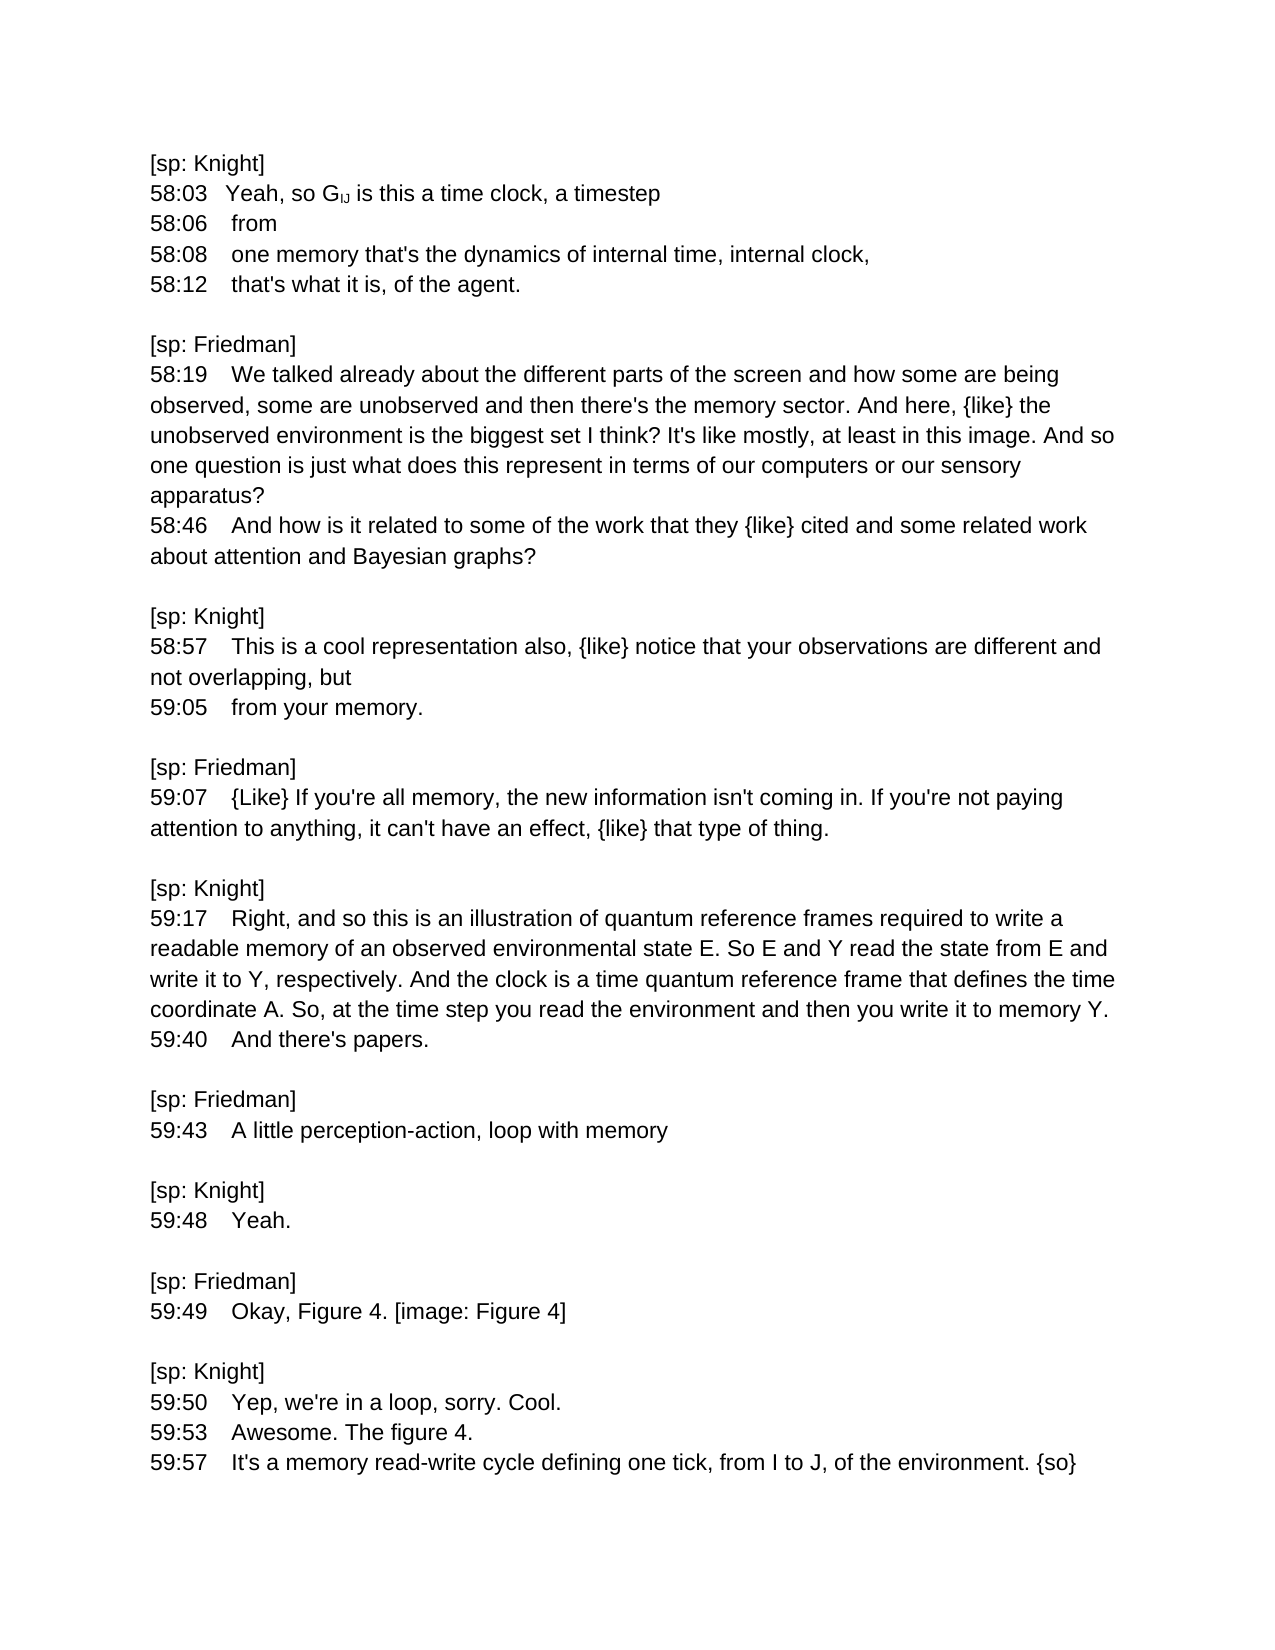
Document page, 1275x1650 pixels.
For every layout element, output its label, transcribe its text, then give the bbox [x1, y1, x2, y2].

text [sp: Friedman] [150, 754, 1125, 781]
text 58:06 from [150, 210, 1125, 237]
text [sp: Friedman] [150, 1268, 1125, 1294]
text 59:50 Yep, we're in a loop, sorry. Cool. [150, 1388, 1125, 1415]
text 58:57 This is a cool representation also, {like} notice that your observations are different and not overlapping, but [150, 633, 1125, 690]
text 59:43 A little perception-action, loop with memory [150, 1117, 1125, 1143]
text 58:46 And how is it related to some of the work that they {like} cited and some related work about attention and Bayesian graphs? [150, 512, 1125, 569]
text [sp: Knight] [150, 1177, 1125, 1203]
text 59:48 Yeah. [150, 1207, 1125, 1234]
text [sp: Friedman] [150, 331, 1125, 358]
text 59:17 Right, and so this is an illustration of quantum reference frames required to write a readable memory of an observed environmental state E. So E and Y read the state from E and write it to Y, respectively. And the clock is a time quantum reference frame that defines the time coordinate A. So, at the time step you read the environment and then you write it to memory Y. [150, 905, 1125, 1022]
text 59:05 from your memory. [150, 694, 1125, 720]
text 58:03 Yeah, so GIJ is this a time clock, a timestep [150, 180, 1125, 207]
text 58:19 We talked already about the different parts of the screen and how some are being observed, some are unobserved and then there's the memory sector. And here, {like} the unobserved environment is the biggest set I think? It's like mostly, at least in this image. And so one question is just what does this represent in terms of our computers or our sensory apparatus? [150, 361, 1125, 509]
text 59:49 Okay, Figure 4. [image: Figure 4] [150, 1298, 1125, 1324]
text [sp: Knight] [150, 1358, 1125, 1385]
text 58:08 one memory that's the dynamics of internal time, internal clock, [150, 241, 1125, 267]
text 58:12 that's what it is, of the agent. [150, 271, 1125, 297]
text 59:53 Awesome. The figure 4. [150, 1419, 1125, 1445]
text 59:40 And there's papers. [150, 1026, 1125, 1052]
text 59:07 {Like} If you're all memory, the new information isn't coming in. If you're not paying attention to anything, it can't have an effect, {like} that type of thing. [150, 784, 1125, 841]
text 59:57 It's a memory read-write cycle defining one tick, from I to J, of the environment. {so} [150, 1449, 1125, 1475]
text [sp: Knight] [150, 150, 1125, 176]
text [sp: Knight] [150, 603, 1125, 629]
text [sp: Knight] [150, 875, 1125, 901]
text [sp: Friedman] [150, 1086, 1125, 1113]
